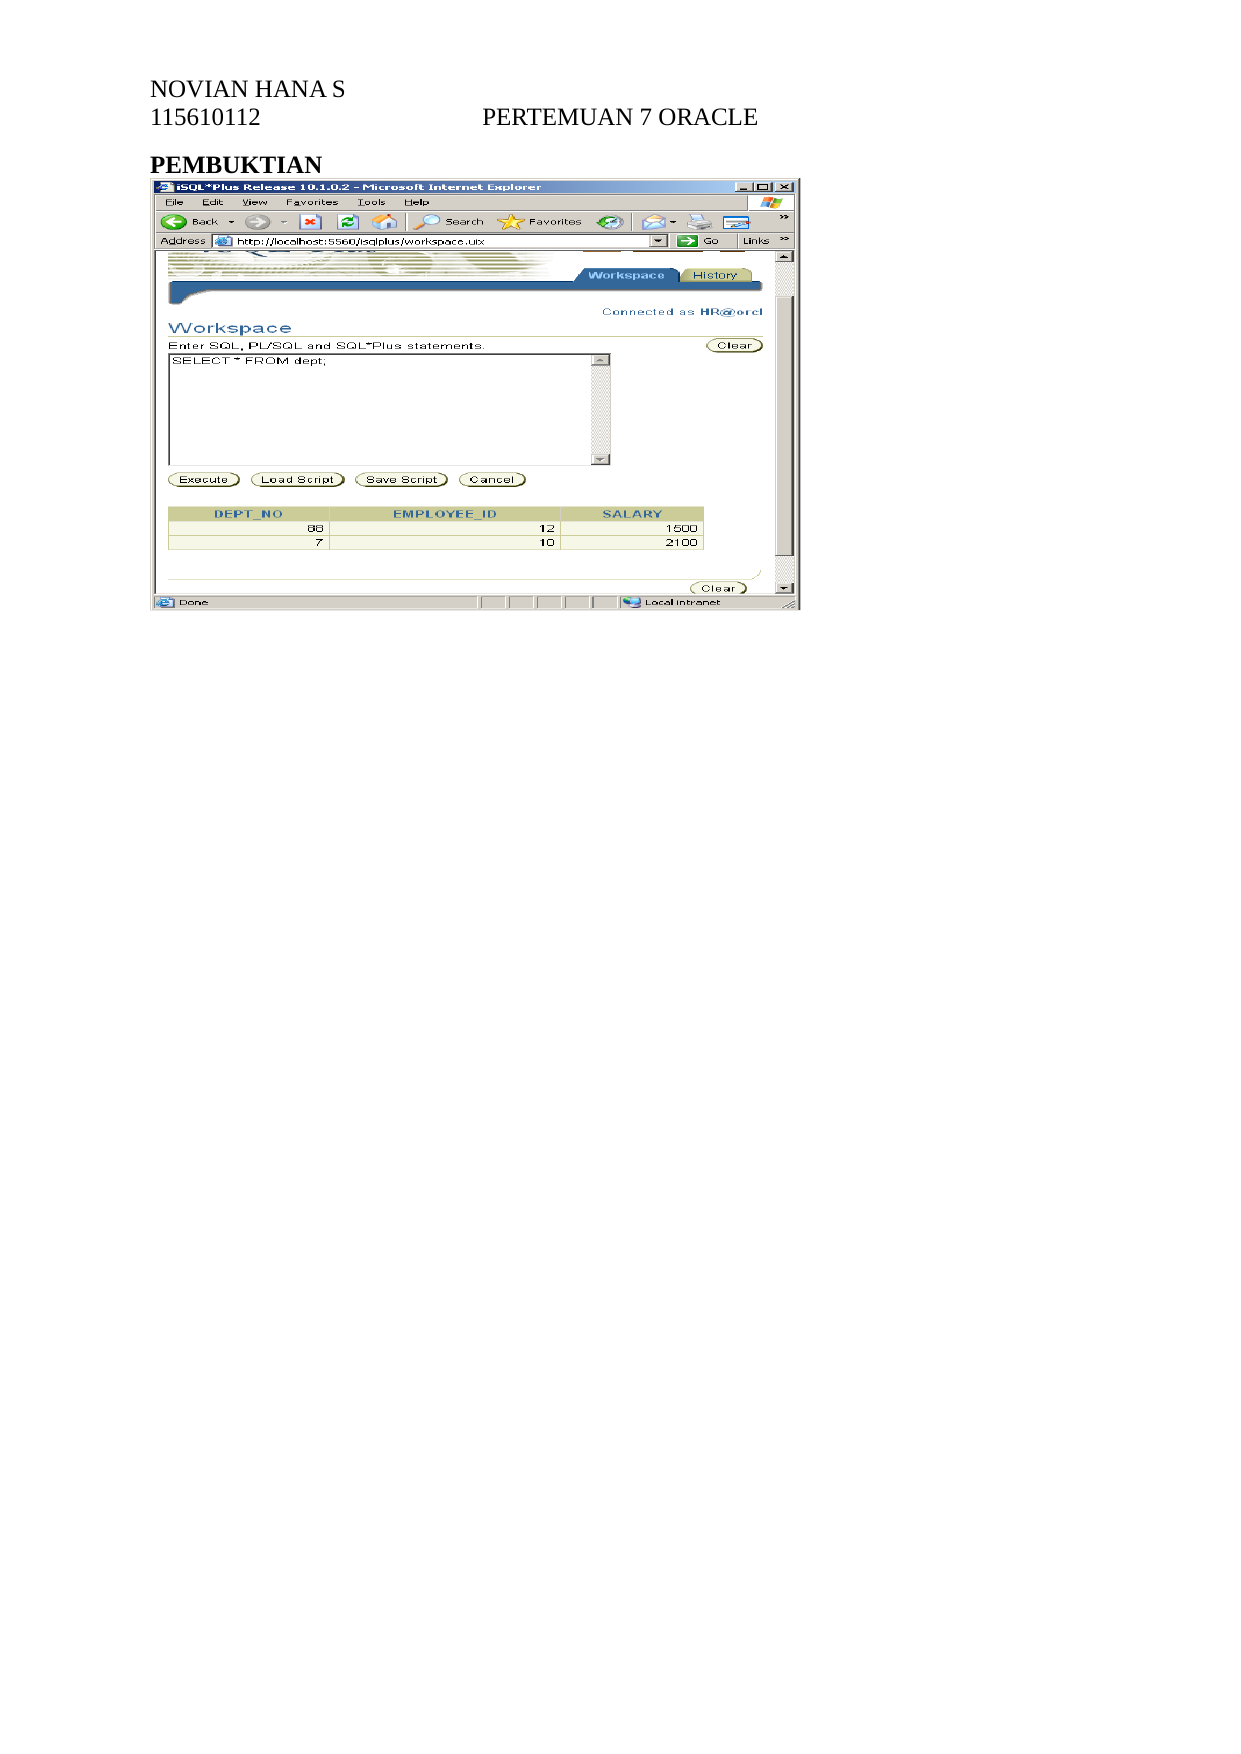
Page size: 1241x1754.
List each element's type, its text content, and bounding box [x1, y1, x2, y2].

picture [150, 178, 801, 611]
text PEMBUKTIAN [150, 150, 1090, 610]
